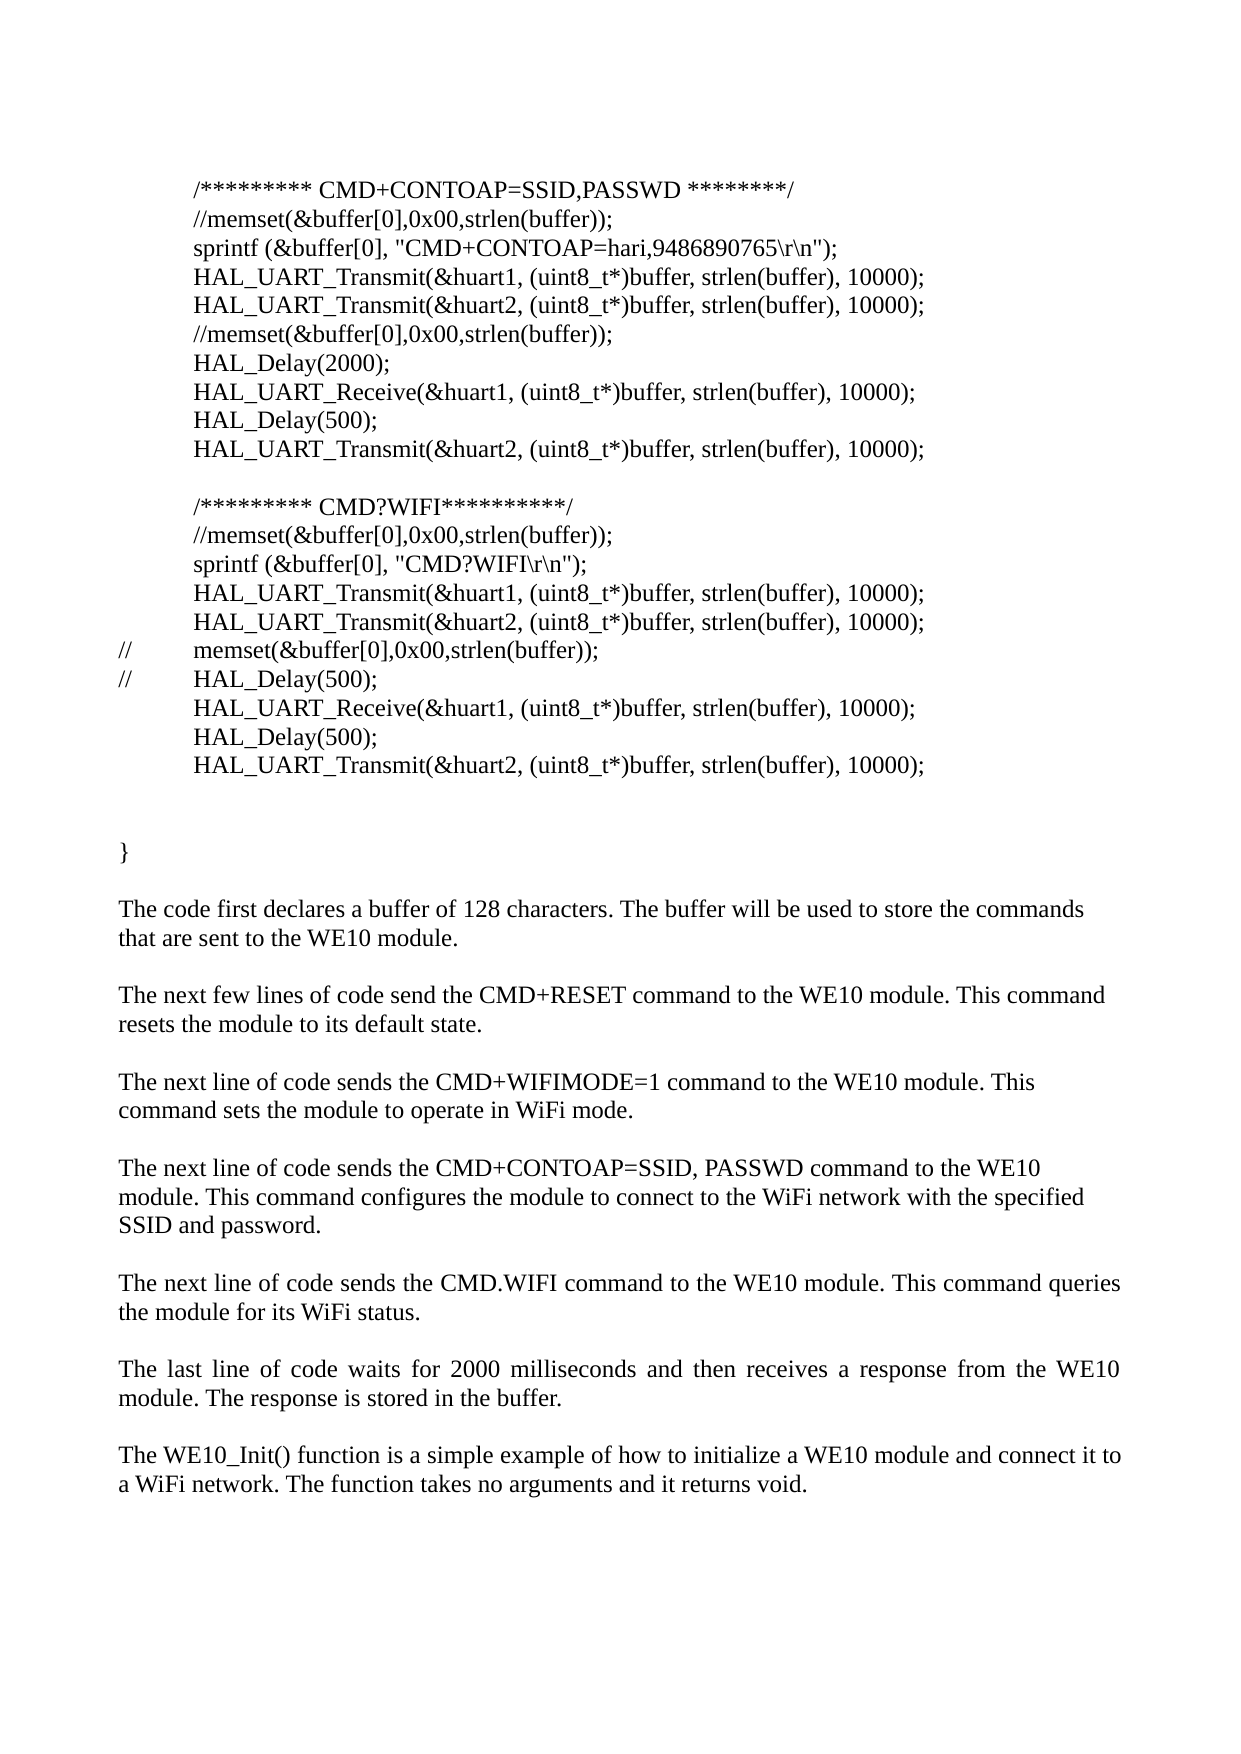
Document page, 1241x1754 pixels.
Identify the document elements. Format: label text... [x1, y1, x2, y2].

text The next line of code sends the CMD+CONTOAP=SSID, PASSWD command to the WE10 module. This command configures the module to connect to the WiFi network with the specified SSID and password. [118, 1153, 1122, 1239]
text // HAL_Delay(500); [118, 664, 1122, 693]
text HAL_UART_Receive(&huart1, (uint8_t*)buffer, strlen(buffer), 10000); [118, 693, 1122, 722]
text HAL_Delay(2000); [118, 348, 1122, 377]
text sprintf (&buffer[0], "CMD?WIFI\r\n"); [118, 549, 1122, 578]
text //memset(&buffer[0],0x00,strlen(buffer)); [118, 319, 1122, 348]
text HAL_UART_Transmit(&huart1, (uint8_t*)buffer, strlen(buffer), 10000); [118, 578, 1122, 607]
text HAL_UART_Transmit(&huart2, (uint8_t*)buffer, strlen(buffer), 10000); [118, 751, 1122, 779]
text /********* CMD?WIFI**********/ [118, 492, 1122, 521]
text //memset(&buffer[0],0x00,strlen(buffer)); [118, 204, 1122, 233]
text The next few lines of code send the CMD+RESET command to the WE10 module. This command resets the module to its default state. [118, 981, 1122, 1038]
text //memset(&buffer[0],0x00,strlen(buffer)); [118, 521, 1122, 549]
text /********* CMD+CONTOAP=SSID,PASSWD ********/ [118, 176, 1122, 204]
text HAL_UART_Transmit(&huart2, (uint8_t*)buffer, strlen(buffer), 10000); [118, 607, 1122, 636]
text } [118, 837, 1122, 866]
text The WE10_Init() function is a simple example of how to initialize a WE10 module and connect it to a WiFi network. The function takes no arguments and it returns void. [118, 1441, 1122, 1498]
text // memset(&buffer[0],0x00,strlen(buffer)); [118, 636, 1122, 664]
text HAL_UART_Receive(&huart1, (uint8_t*)buffer, strlen(buffer), 10000); [118, 377, 1122, 406]
text HAL_UART_Transmit(&huart2, (uint8_t*)buffer, strlen(buffer), 10000); [118, 291, 1122, 319]
text The next line of code sends the CMD.WIFI command to the WE10 module. This command queries the module for its WiFi status. [118, 1268, 1122, 1326]
text The last line of code waits for 2000 milliseconds and then receives a response from the WE10 module. The response is stored in the buffer. [118, 1354, 1122, 1412]
text sprintf (&buffer[0], "CMD+CONTOAP=hari,9486890765\r\n"); [118, 233, 1122, 262]
text HAL_Delay(500); [118, 722, 1122, 751]
text HAL_Delay(500); [118, 406, 1122, 434]
text The code first declares a buffer of 128 characters. The buffer will be used to store the commands that are sent to the WE10 module. [118, 894, 1122, 952]
text HAL_UART_Transmit(&huart2, (uint8_t*)buffer, strlen(buffer), 10000); [118, 434, 1122, 463]
text The next line of code sends the CMD+WIFIMODE=1 command to the WE10 module. This command sets the module to operate in WiFi mode. [118, 1067, 1122, 1124]
text HAL_UART_Transmit(&huart1, (uint8_t*)buffer, strlen(buffer), 10000); [118, 262, 1122, 291]
